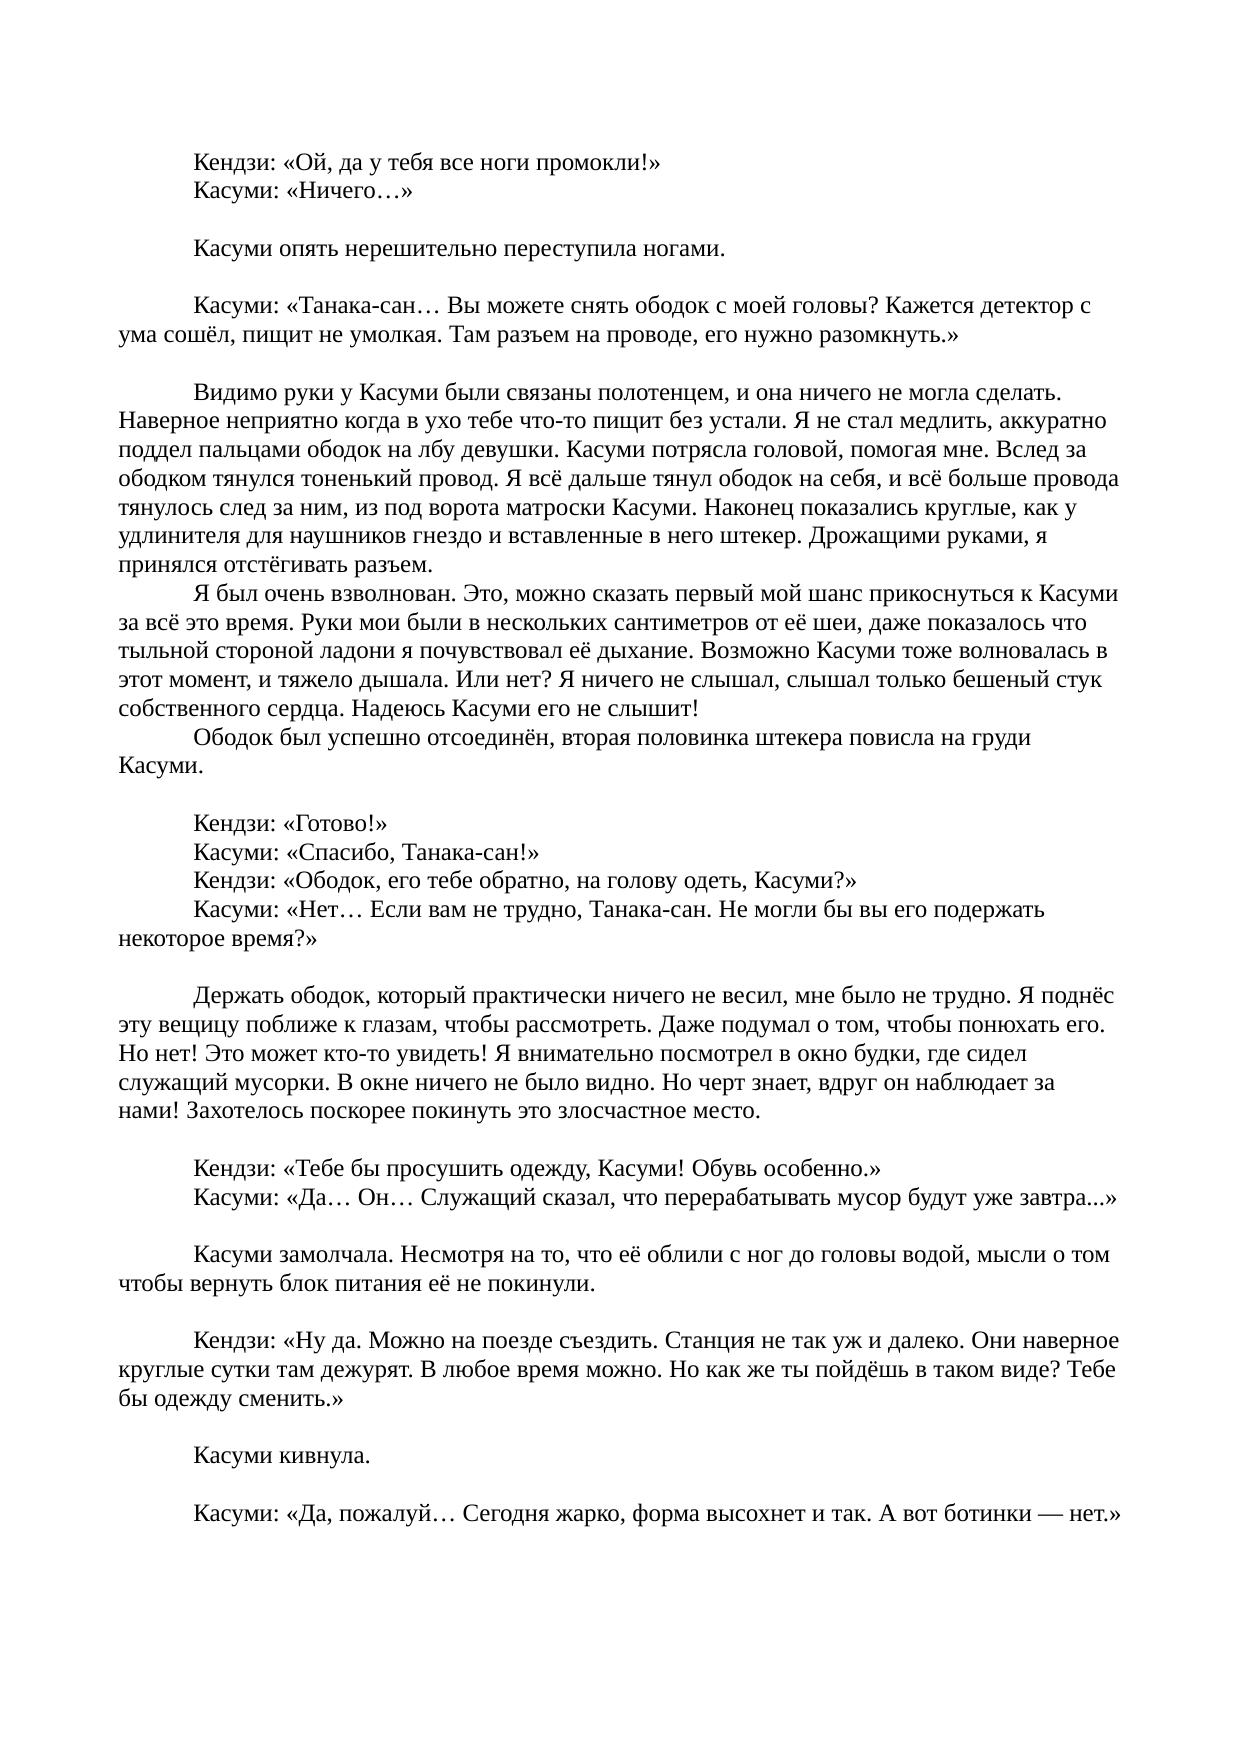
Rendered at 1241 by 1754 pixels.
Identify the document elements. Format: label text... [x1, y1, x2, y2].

text Касуми: «Да, пожалуй… Сегодня жарко, форма высохнет и так. А вот ботинки — нет.» [118, 1498, 1122, 1527]
text Кендзи: «Ободок, его тебе обратно, на голову одеть, Касуми?» [118, 866, 1122, 894]
text Кендзи: «Готово!» [118, 808, 1122, 837]
text Касуми: «Танака-сан… Вы можете снять ободок с моей головы? Кажется детектор с ума сошёл, пищит не умолкая. Там разъем на проводе, его нужно разомкнуть.» [118, 291, 1122, 348]
text Кендзи: «Тебе бы просушить одежду, Касуми! Обувь особенно.» [118, 1153, 1122, 1182]
text Касуми: «Ничего…» [118, 176, 1122, 204]
text Видимо руки у Касуми были связаны полотенцем, и она ничего не могла сделать. Наверное неприятно когда в ухо тебе что-то пищит без устали. Я не стал медлить, аккуратно поддел пальцами ободок на лбу девушки. Касуми потрясла головой, помогая мне. Вслед за ободком тянулся тоненький провод. Я всё дальше тянул ободок на себя, и всё больше провода тянулось след за ним, из под ворота матроски Касуми. Наконец показались круглые, как у удлинителя для наушников гнездо и вставленные в него штекер. Дрожащими руками, я принялся отстёгивать разъем. [118, 377, 1122, 578]
text Касуми кивнула. [118, 1441, 1122, 1469]
text Касуми: «Да… Он… Служащий сказал, что перерабатывать мусор будут уже завтра...» [118, 1182, 1122, 1211]
text Касуми замолчала. Несмотря на то, что её облили с ног до головы водой, мысли о том чтобы вернуть блок питания её не покинули. [118, 1239, 1122, 1297]
text Я был очень взволнован. Это, можно сказать первый мой шанс прикоснуться к Касуми за всё это время. Руки мои были в нескольких сантиметров от её шеи, даже показалось что тыльной стороной ладони я почувствовал её дыхание. Возможно Касуми тоже волновалась в этот момент, и тяжело дышала. Или нет? Я ничего не слышал, слышал только бешеный стук собственного сердца. Надеюсь Касуми его не слышит! [118, 578, 1122, 722]
text Касуми опять нерешительно переступила ногами. [118, 233, 1122, 262]
text Касуми: «Нет… Если вам не трудно, Танака-сан. Не могли бы вы его подержать некоторое время?» [118, 894, 1122, 952]
text Касуми: «Спасибо, Танака-сан!» [118, 837, 1122, 866]
text Ободок был успешно отсоединён, вторая половинка штекера повисла на груди Касуми. [118, 722, 1122, 779]
text Кендзи: «Ну да. Можно на поезде съездить. Станция не так уж и далеко. Они наверное круглые сутки там дежурят. В любое время можно. Но как же ты пойдёшь в таком виде? Тебе бы одежду сменить.» [118, 1326, 1122, 1412]
text Кендзи: «Ой, да у тебя все ноги промокли!» [118, 147, 1122, 176]
text Держать ободок, который практически ничего не весил, мне было не трудно. Я поднёс эту вещицу поближе к глазам, чтобы рассмотреть. Даже подумал о том, чтобы понюхать его. Но нет! Это может кто-то увидеть! Я внимательно посмотрел в окно будки, где сидел служащий мусорки. В окне ничего не было видно. Но черт знает, вдруг он наблюдает за нами! Захотелось поскорее покинуть это злосчастное место. [118, 981, 1122, 1124]
